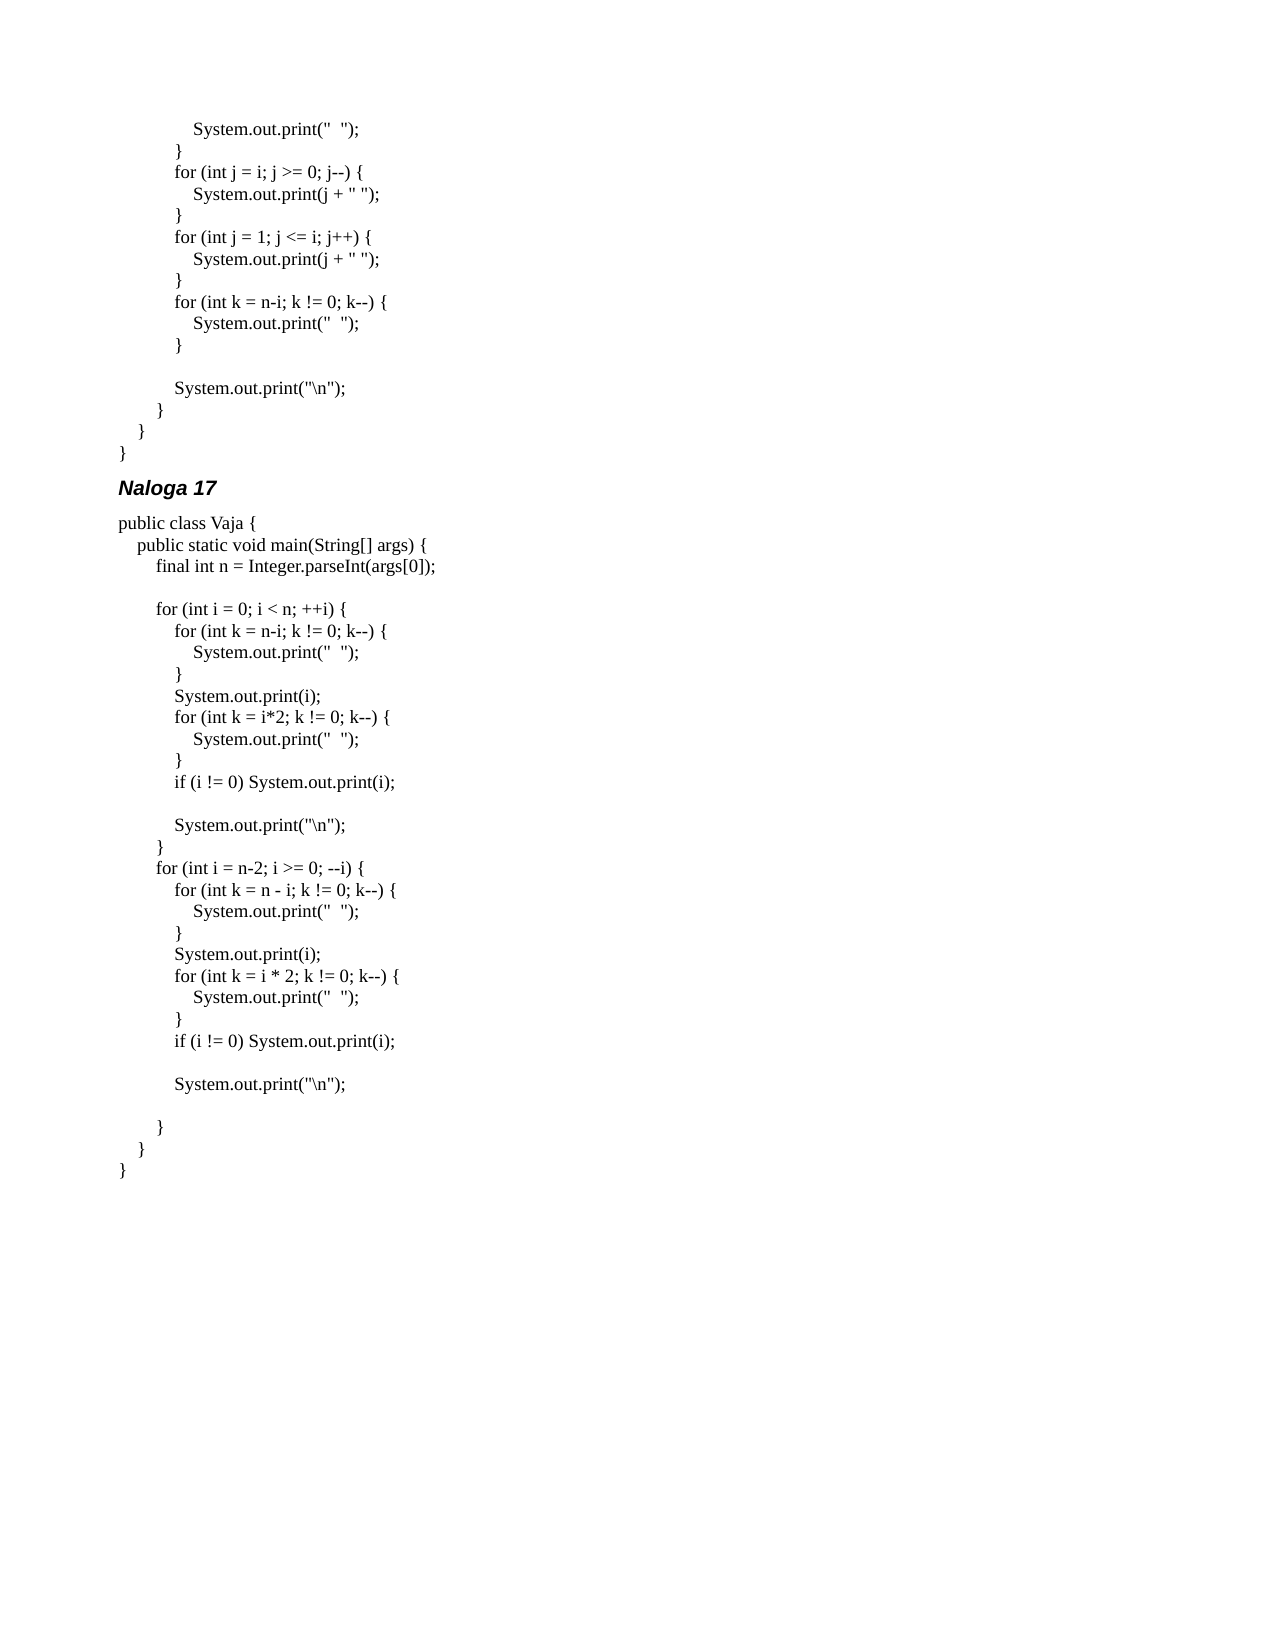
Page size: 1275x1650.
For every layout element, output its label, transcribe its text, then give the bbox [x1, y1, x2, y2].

text final int n = Integer.parseInt(args[0]); [118, 555, 1157, 577]
text } [118, 749, 1157, 771]
text } [118, 204, 1157, 226]
text System.out.print(i); [118, 684, 1157, 706]
text } [118, 398, 1157, 420]
text for (int k = n-i; k != 0; k--) { [118, 291, 1157, 312]
text System.out.print(j + " "); [118, 247, 1157, 269]
text if (i != 0) System.out.print(i); [118, 771, 1157, 792]
text for (int i = 0; i < n; ++i) { [118, 598, 1157, 620]
text } [118, 1008, 1157, 1029]
text if (i != 0) System.out.print(i); [118, 1029, 1157, 1051]
text for (int k = n - i; k != 0; k--) { [118, 879, 1157, 900]
text System.out.print("\n"); [118, 377, 1157, 398]
text System.out.print(" "); [118, 986, 1157, 1008]
text System.out.print(" "); [118, 312, 1157, 334]
text } [118, 1159, 1157, 1181]
text System.out.print("\n"); [118, 814, 1157, 836]
text for (int j = i; j >= 0; j--) { [118, 161, 1157, 183]
text for (int k = i * 2; k != 0; k--) { [118, 965, 1157, 986]
text } [118, 140, 1157, 161]
text } [118, 1137, 1157, 1159]
text public static void main(String[] args) { [118, 534, 1157, 555]
text for (int j = 1; j <= i; j++) { [118, 226, 1157, 247]
text for (int i = n-2; i >= 0; --i) { [118, 857, 1157, 879]
text System.out.print(" "); [118, 118, 1157, 140]
text System.out.print(j + " "); [118, 183, 1157, 204]
text System.out.print("\n"); [118, 1073, 1157, 1094]
text } [118, 922, 1157, 943]
text } [118, 442, 1157, 463]
text } [118, 836, 1157, 857]
text System.out.print(" "); [118, 641, 1157, 663]
text } [118, 663, 1157, 684]
text } [118, 420, 1157, 442]
subtitle Naloga 17 [118, 476, 1157, 499]
text System.out.print(" "); [118, 728, 1157, 749]
text } [118, 1116, 1157, 1137]
text System.out.print(" "); [118, 900, 1157, 922]
text System.out.print(i); [118, 943, 1157, 965]
text } [118, 269, 1157, 291]
text public class Vaja { [118, 512, 1157, 534]
text for (int k = i*2; k != 0; k--) { [118, 706, 1157, 728]
text for (int k = n-i; k != 0; k--) { [118, 620, 1157, 641]
text } [118, 334, 1157, 355]
